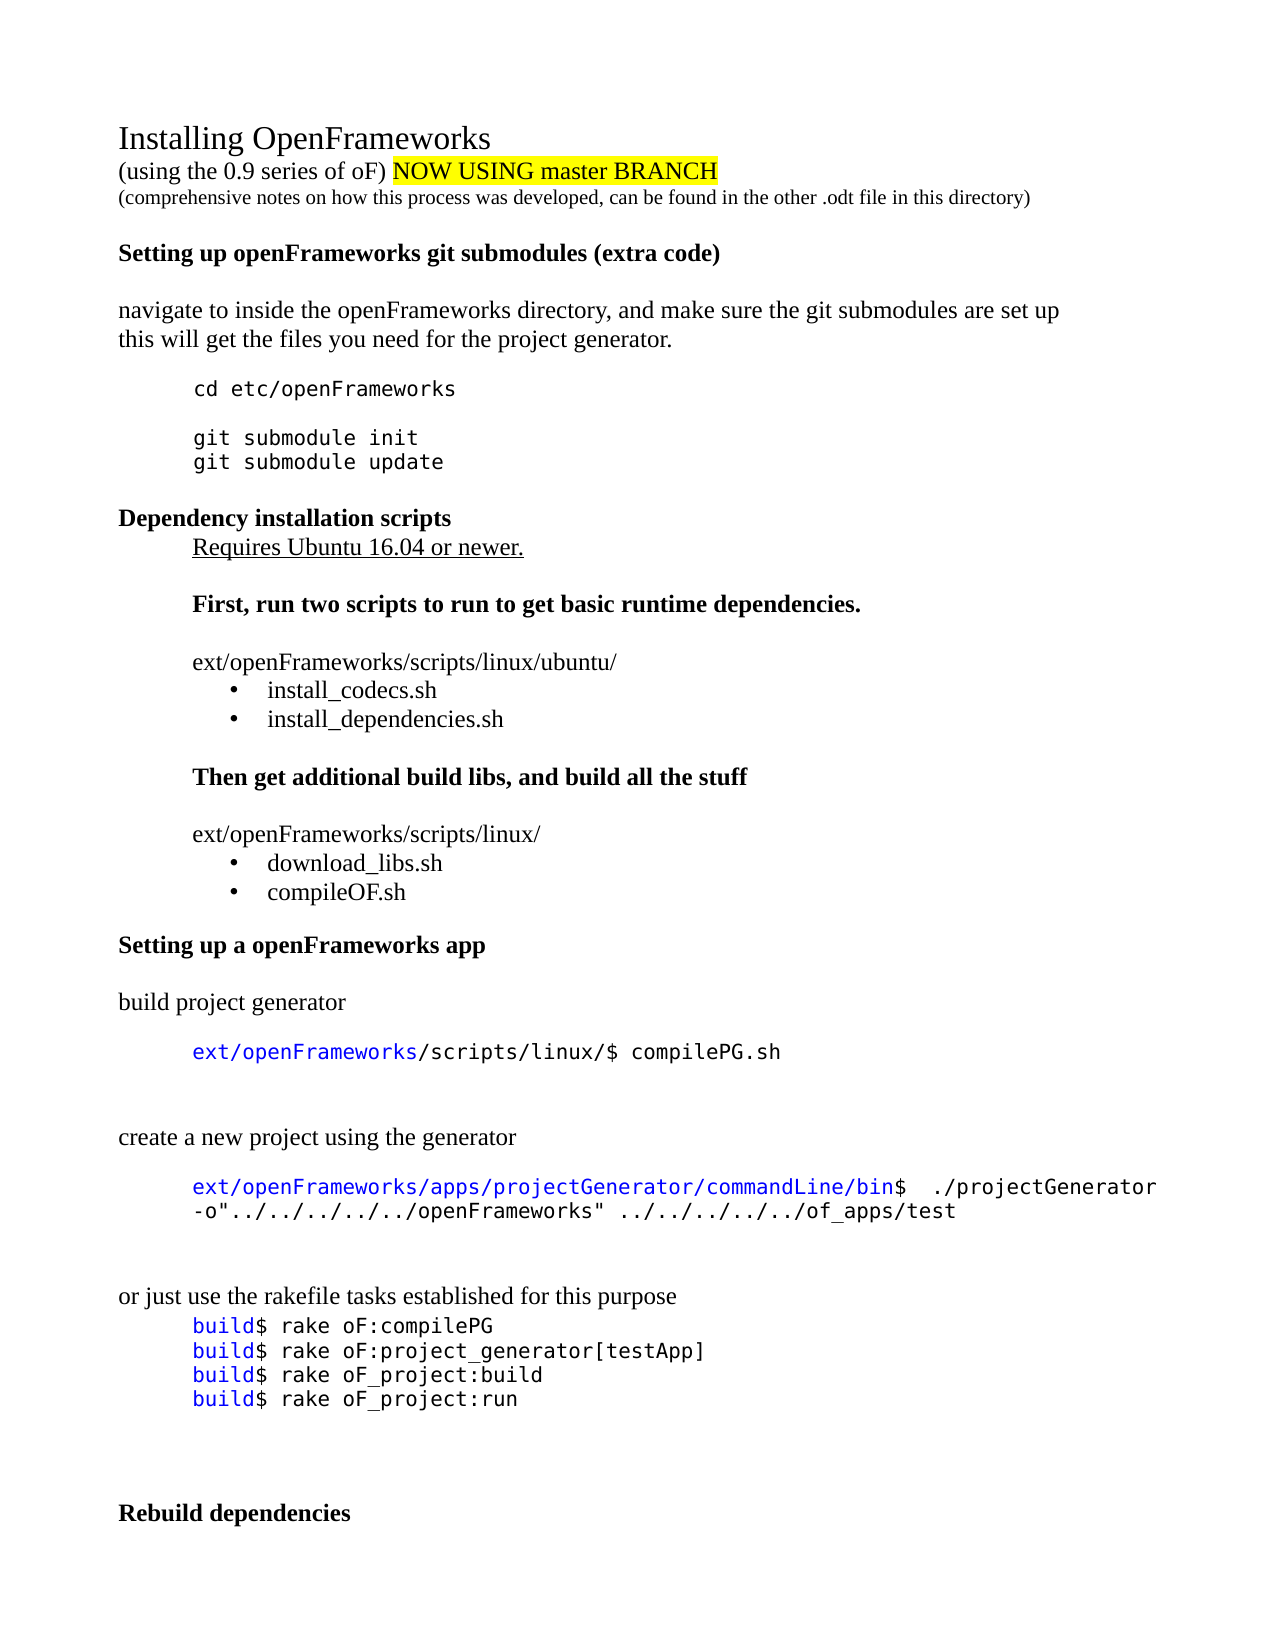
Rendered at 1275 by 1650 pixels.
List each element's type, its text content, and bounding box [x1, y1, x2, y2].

list install_codecs.sh [229, 676, 1157, 704]
text (using the 0.9 series of oF) NOW USING master BRANCH [118, 156, 1157, 185]
text build$ rake oF:project_generator[testApp] [118, 1339, 1157, 1363]
text git submodule update [193, 450, 1157, 474]
text ext/openFrameworks/apps/projectGenerator/commandLine/bin$ ./projectGenerator -o"../../../../../openFrameworks" ../../../../../of_apps/test [192, 1175, 1157, 1224]
list compileOF.sh [229, 877, 1157, 906]
text Installing OpenFrameworks [118, 118, 1157, 156]
text (comprehensive notes on how this process was developed, can be found in the other .odt file in this directory) [118, 185, 1157, 238]
list download_libs.sh [229, 848, 1157, 877]
text Rebuild dependencies [118, 1498, 1157, 1527]
text Setting up a openFrameworks app [118, 930, 1157, 959]
text ext/openFrameworks/scripts/linux/ubuntu/ [192, 647, 1157, 676]
text this will get the files you need for the project generator. [118, 324, 1157, 353]
text or just use the rakefile tasks established for this purpose [118, 1281, 1157, 1310]
text build$ rake oF:compilePG [118, 1310, 1157, 1339]
text build project generator [118, 987, 1157, 1016]
text Requires Ubuntu 16.04 or newer. [192, 532, 1157, 589]
text build$ rake oF_project:build [118, 1363, 1157, 1387]
list install_dependencies.sh [229, 704, 1157, 733]
text navigate to inside the openFrameworks directory, and make sure the git submodules are set up [118, 296, 1157, 324]
text First, run two scripts to run to get basic runtime dependencies. [192, 589, 1157, 647]
text git submodule init [193, 426, 1157, 450]
text Then get additional build libs, and build all the stuff [192, 762, 1157, 791]
text create a new project using the generator [118, 1122, 1157, 1151]
text Setting up openFrameworks git submodules (extra code) [118, 238, 1157, 267]
text cd etc/openFrameworks [193, 377, 1157, 402]
text ext/openFrameworks/scripts/linux/ [192, 819, 1157, 848]
text Dependency installation scripts [118, 503, 1157, 532]
text build$ rake oF_project:run [118, 1387, 1157, 1412]
text ext/openFrameworks/scripts/linux/$ compilePG.sh [192, 1040, 1157, 1065]
